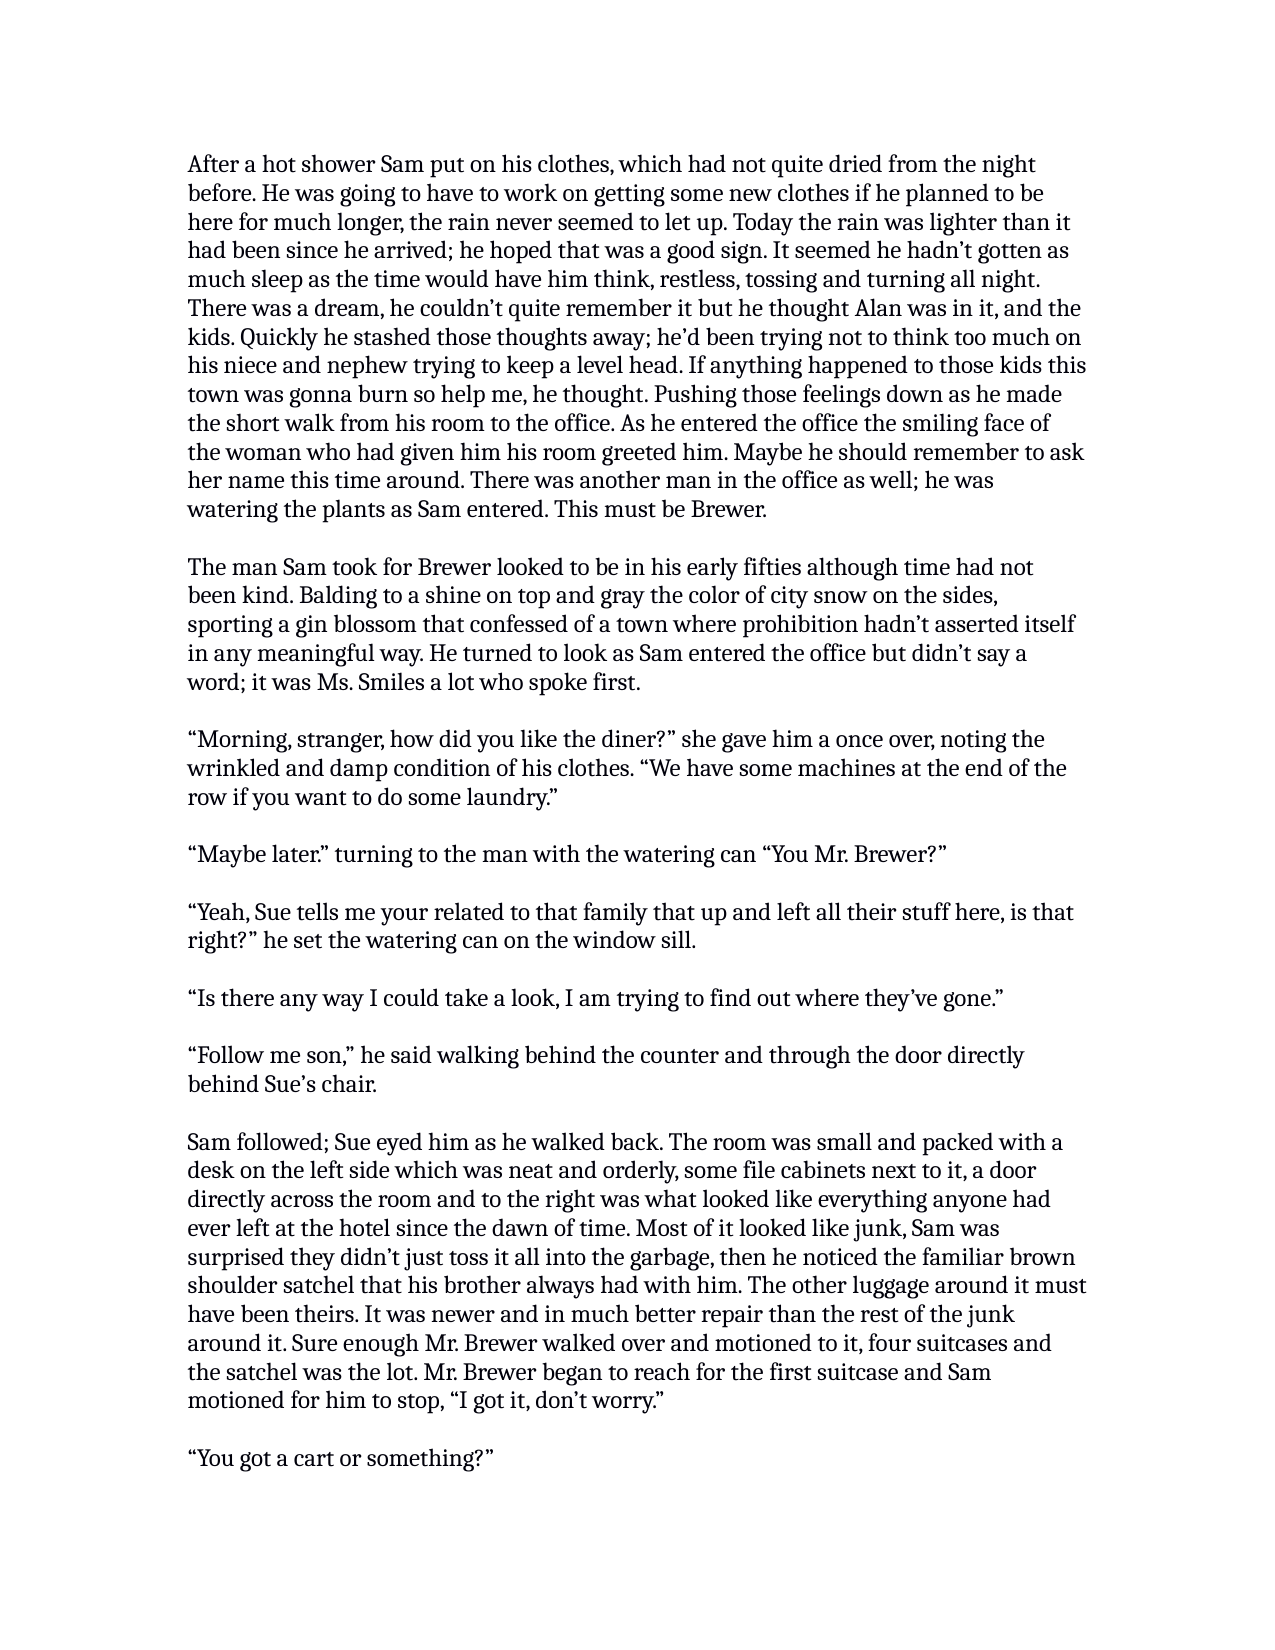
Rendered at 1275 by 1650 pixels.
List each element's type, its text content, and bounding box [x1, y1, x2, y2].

text “Follow me son,” he said walking behind the counter and through the door directly behind Sue’s chair. [187, 1041, 1087, 1099]
text Sam followed; Sue eyed him as he walked back. The room was small and packed with a desk on the left side which was neat and orderly, some file cabinets next to it, a door directly across the room and to the right was what looked like everything anyone had ever left at the hotel since the dawn of time. Most of it looked like junk, Sam was surprised they didn’t just toss it all into the garbage, then he noticed the familiar brown shoulder satchel that his brother always had with him. The other luggage around it must have been theirs. It was newer and in much better repair than the rest of the junk around it. Sure enough Mr. Brewer walked over and motioned to it, four suitcases and the satchel was the lot. Mr. Brewer began to reach for the first suitcase and Sam motioned for him to stop, “I got it, don’t worry.” [187, 1127, 1087, 1415]
text “Morning, stranger, how did you like the diner?” she gave him a once over, noting the wrinkled and damp condition of his clothes. “We have some machines at the end of the row if you want to do some laundry.” [187, 725, 1087, 811]
text “You got a cart or something?” [187, 1444, 1087, 1472]
text “Maybe later.” turning to the man with the watering can “You Mr. Brewer?” [187, 840, 1087, 869]
text After a hot shower Sam put on his clothes, which had not quite dried from the night before. He was going to have to work on getting some new clothes if he planned to be here for much longer, the rain never seemed to let up. Today the rain was lighter than it had been since he arrived; he hoped that was a good sign. It seemed he hadn’t gotten as much sleep as the time would have him think, restless, tossing and turning all night. There was a dream, he couldn’t quite remember it but he thought Alan was in it, and the kids. Quickly he stashed those thoughts away; he’d been trying not to think too much on his niece and nephew trying to keep a level head. If anything happened to those kids this town was gonna burn so help me, he thought. Pushing those feelings down as he made the short walk from his room to the office. As he entered the office the smiling face of the woman who had given him his room greeted him. Maybe he should remember to ask her name this time around. There was another man in the office as well; he was watering the plants as Sam entered. This must be Brewer. [187, 150, 1087, 524]
text The man Sam took for Brewer looked to be in his early fifties although time had not been kind. Balding to a shine on top and gray the color of city snow on the sides, sporting a gin blossom that confessed of a town where prohibition hadn’t asserted itself in any meaningful way. He turned to look as Sam entered the office but didn’t say a word; it was Ms. Smiles a lot who spoke first. [187, 552, 1087, 696]
text “Yeah, Sue tells me your related to that family that up and left all their stuff here, is that right?” he set the watering can on the window sill. [187, 897, 1087, 955]
text “Is there any way I could take a look, I am trying to find out where they’ve gone.” [187, 984, 1087, 1012]
